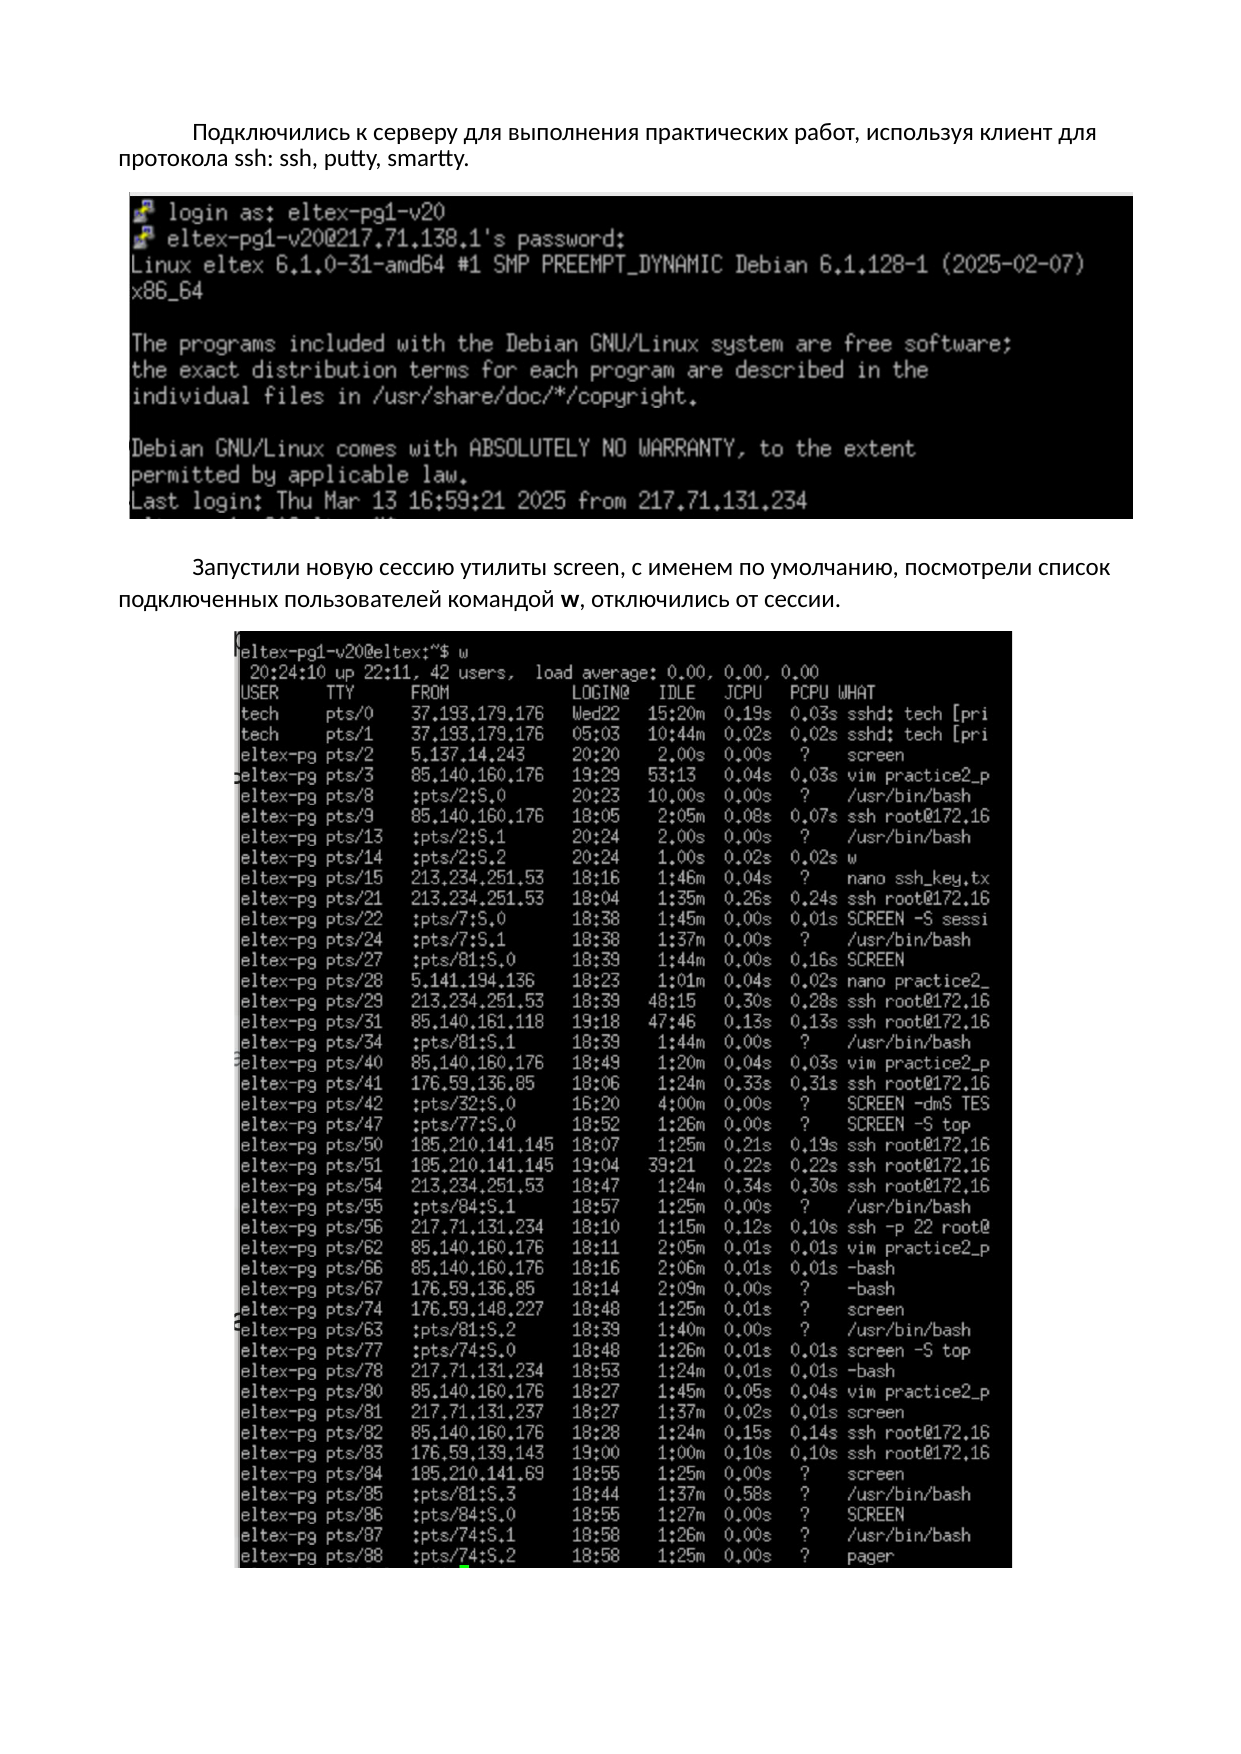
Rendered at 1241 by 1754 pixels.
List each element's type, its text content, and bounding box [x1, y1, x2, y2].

text Запустили новую сессию утилиты screen, с именем по умолчанию, посмотрели список подключенных пользователей командой w, отключились от сессии. [118, 544, 1122, 613]
picture [234, 631, 1013, 1568]
picture [129, 192, 1133, 519]
text Подключились к серверу для выполнения практических работ, используя клиент для протокола ssh: ssh, putty, smartty. [118, 118, 1122, 173]
